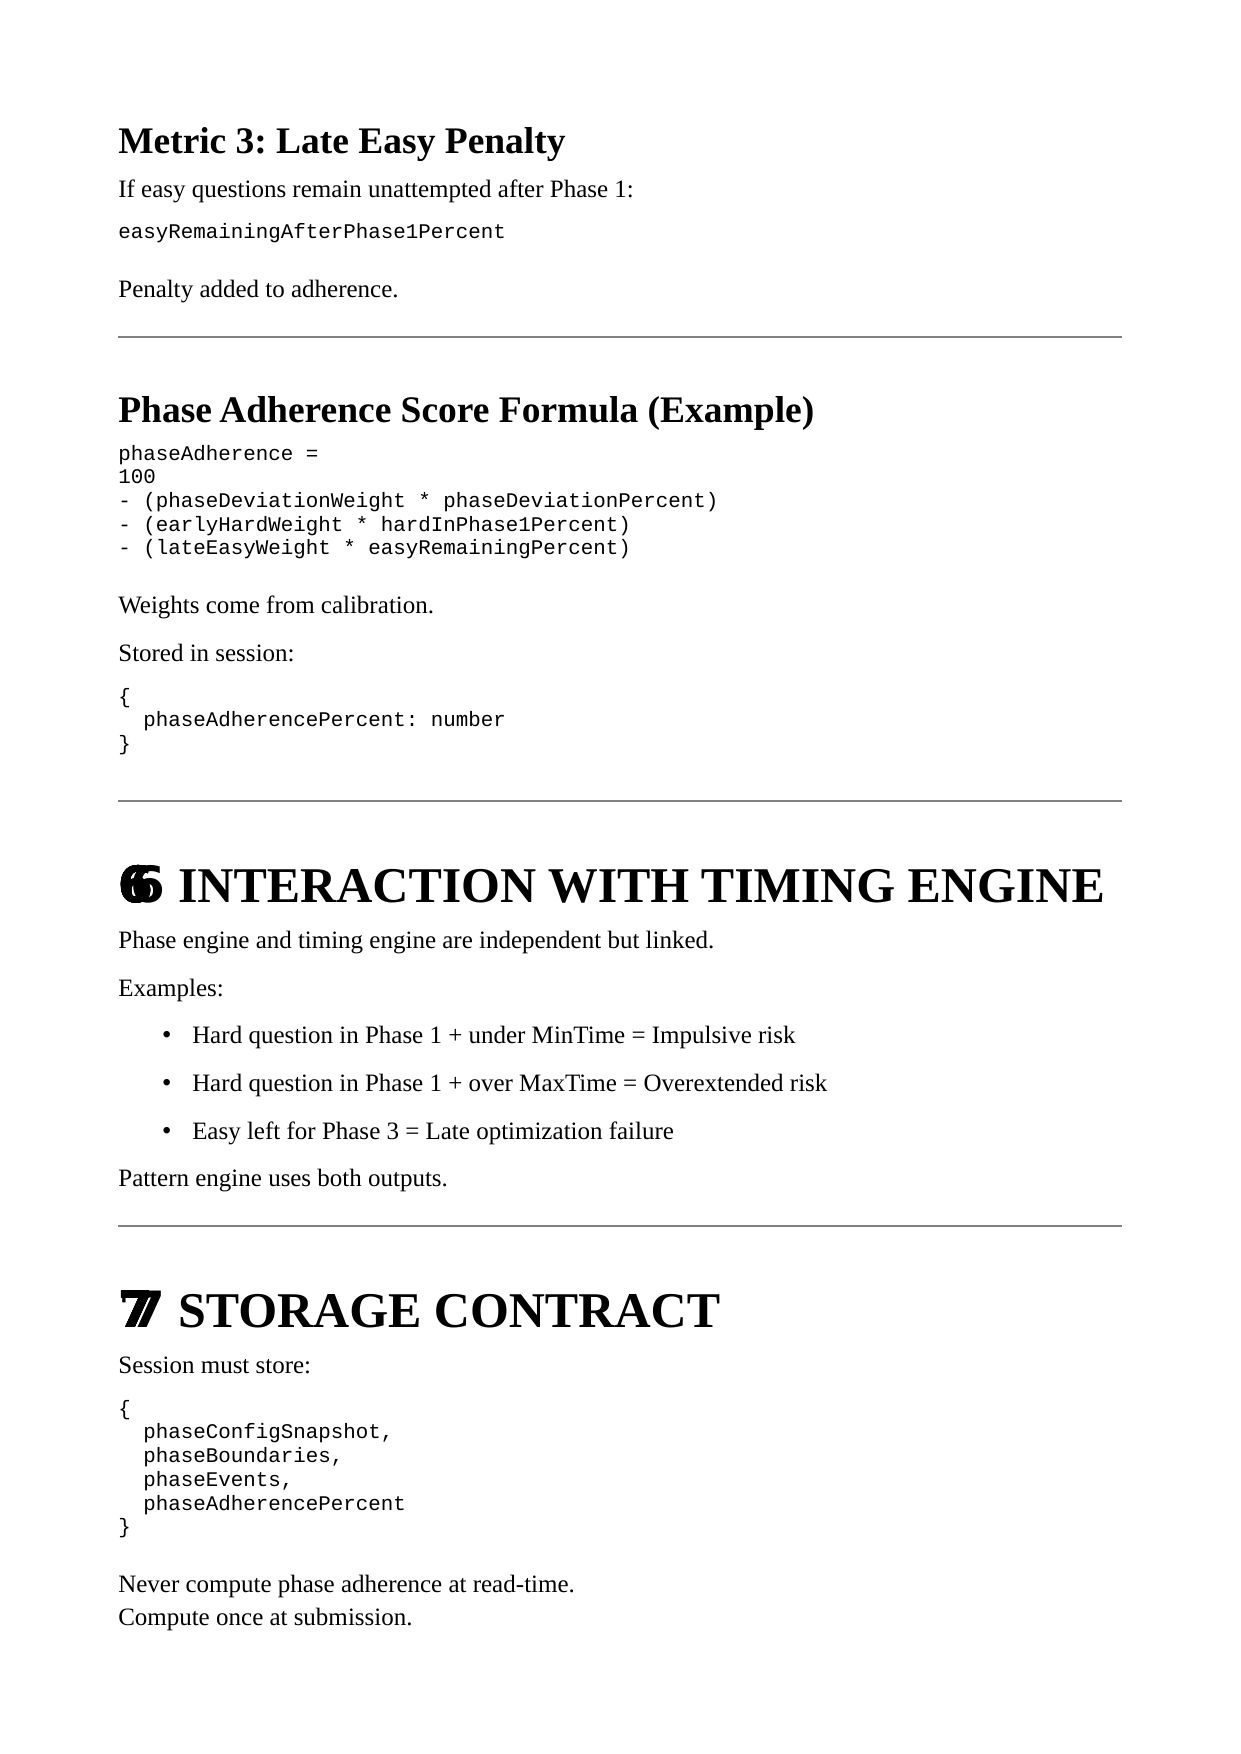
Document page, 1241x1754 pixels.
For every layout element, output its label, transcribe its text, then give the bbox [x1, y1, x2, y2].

text If easy questions remain unattempted after Phase 1: [118, 174, 1122, 202]
text 100 [118, 466, 1122, 490]
text Weights come from calibration. [118, 591, 1122, 619]
subtitle 🔁 6️⃣ INTERACTION WITH TIMING ENGINE [118, 855, 1122, 913]
text Pattern engine uses both outputs. [118, 1163, 1122, 1192]
text phaseBoundaries, [118, 1445, 1122, 1469]
text - (phaseDeviationWeight * phaseDeviationPercent) [118, 490, 1122, 514]
list Hard question in Phase 1 + over MaxTime = Overextended risk [162, 1068, 1122, 1097]
text phaseAdherencePercent: number [118, 709, 1122, 733]
text } [118, 733, 1122, 757]
text { [118, 686, 1122, 709]
text Penalty added to adherence. [118, 274, 1122, 303]
text phaseAdherencePercent [118, 1492, 1122, 1516]
subtitle Phase Adherence Score Formula (Example) [118, 387, 1122, 430]
text { [118, 1398, 1122, 1422]
text } [118, 1516, 1122, 1540]
text - (earlyHardWeight * hardInPhase1Percent) [118, 514, 1122, 537]
text - (lateEasyWeight * easyRemainingPercent) [118, 537, 1122, 561]
list Hard question in Phase 1 + under MinTime = Impulsive risk [162, 1021, 1122, 1049]
text phaseConfigSnapshot, [118, 1422, 1122, 1445]
text phaseEvents, [118, 1469, 1122, 1492]
text Examples: [118, 973, 1122, 1002]
text Stored in session: [118, 638, 1122, 667]
subtitle 🧱 7️⃣ STORAGE CONTRACT [118, 1280, 1122, 1338]
text Phase engine and timing engine are independent but linked. [118, 925, 1122, 954]
subtitle Metric 3: Late Easy Penalty [118, 118, 1122, 161]
text easyRemainingAfterPhase1Percent [118, 221, 1122, 245]
text Never compute phase adherence at read-time. Compute once at submission. [118, 1569, 1122, 1631]
text Session must store: [118, 1350, 1122, 1379]
text phaseAdherence = [118, 443, 1122, 466]
list Easy left for Phase 3 = Late optimization failure [162, 1116, 1122, 1144]
